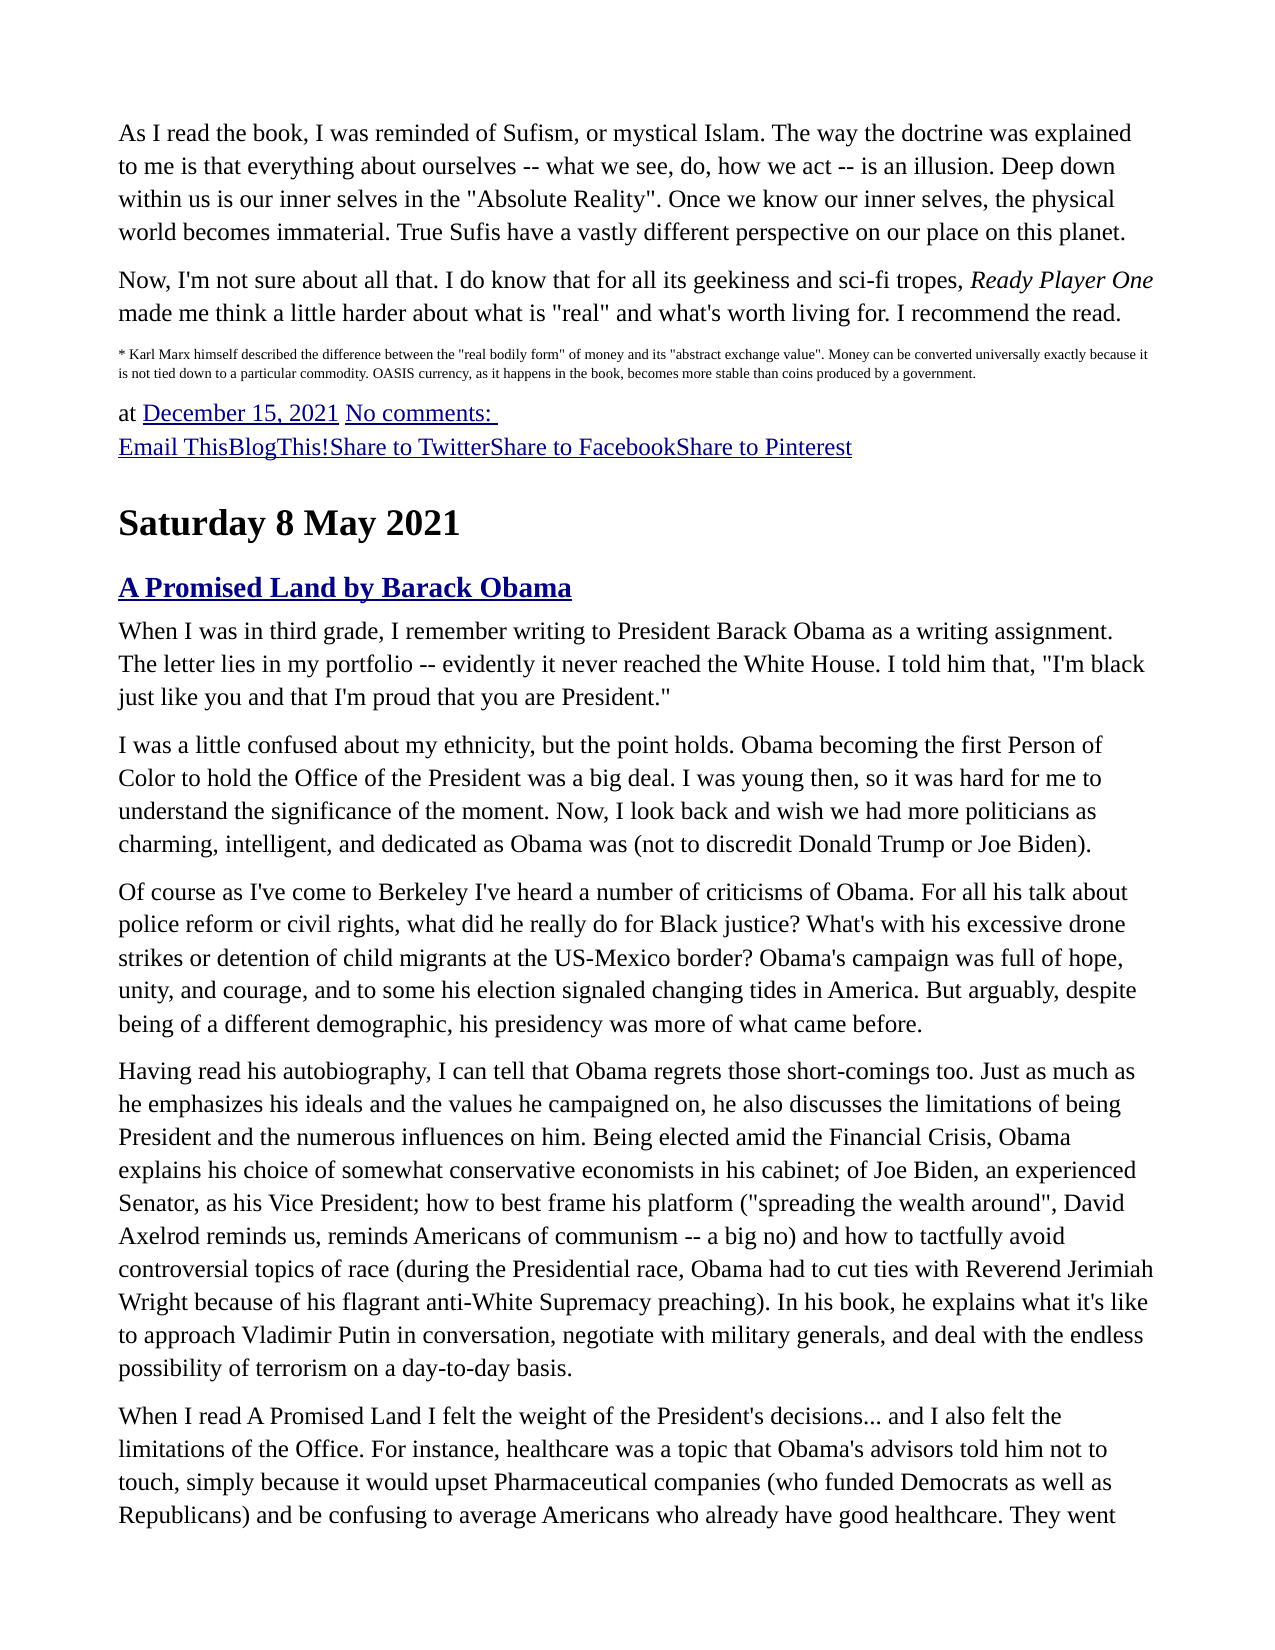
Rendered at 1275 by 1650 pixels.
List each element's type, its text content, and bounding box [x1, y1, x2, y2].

text * Karl Marx himself described the difference between the "real bodily form" of money and its "abstract exchange value". Money can be converted universally exactly because it is not tied down to a particular commodity. OASIS currency, as it happens in the book, becomes more stable than coins produced by a government. [118, 345, 1157, 381]
text Now, I'm not sure about all that. I do know that for all its geekiness and sci-fi tropes, Ready Player One made me think a little harder about what is "real" and what's worth living for. I recommend the read. [118, 265, 1157, 327]
text When I read A Promised Land I felt the weight of the President's decisions... and I also felt the limitations of the Office. For instance, healthcare was a topic that Obama's advisors told him not to touch, simply because it would upset Pharmaceutical companies (who funded Democrats as well as Republicans) and be confusing to average Americans who already have good healthcare. They went [118, 1401, 1157, 1529]
subtitle Saturday 8 May 2021 [118, 500, 1157, 543]
text at December 15, 2021 No comments: [118, 398, 1157, 427]
text I was a little confused about my ethnicity, but the point holds. Obama becoming the first Person of Color to hold the Office of the President was a big deal. I was young then, so it was hard for me to understand the significance of the moment. Now, I look back and wish we had more politicians as charming, intelligent, and dedicated as Obama was (not to discredit Donald Trump or Joe Biden). [118, 730, 1157, 858]
text As I read the book, I was reminded of Sufism, or mystical Islam. The way the doctrine was explained to me is that everything about ourselves -- what we see, do, how we act -- is an illusion. Deep down within us is our inner selves in the "Absolute Reality". Once we know our inner selves, the physical world becomes immaterial. True Sufis have a vastly different perspective on our place on this planet. [118, 118, 1157, 246]
subtitle A Promised Land by Barack Obama [118, 570, 1157, 604]
text When I was in third grade, I remember writing to President Barack Obama as a writing assignment. The letter lies in my portfolio -- evidently it never reached the White House. I told him that, "I'm black just like you and that I'm proud that you are President." [118, 616, 1157, 711]
text Email ThisBlogThis!Share to TwitterShare to FacebookShare to Pinterest [118, 432, 1157, 460]
text Of course as I've come to Berkeley I've heard a number of criticisms of Obama. For all his talk about police reform or civil rights, what did he really do for Black justice? What's with his excessive drone strikes or detention of child migrants at the US-Mexico border? Obama's campaign was full of hope, unity, and courage, and to some his election signaled changing tides in America. But arguably, despite being of a different demographic, his presidency was more of what came before. [118, 877, 1157, 1037]
text Having read his autobiography, I can tell that Obama regrets those short-comings too. Just as much as he emphasizes his ideals and the values he campaigned on, he also discusses the limitations of being President and the numerous influences on him. Being elected amid the Financial Crisis, Obama explains his choice of somewhat conservative economists in his cabinet; of Joe Biden, an experienced Senator, as his Vice President; how to best frame his platform ("spreading the wealth around", David Axelrod reminds us, reminds Americans of communism -- a big no) and how to tactfully avoid controversial topics of race (during the Presidential race, Obama had to cut ties with Reverend Jerimiah Wright because of his flagrant anti-White Supremacy preaching). In his book, he explains what it's like to approach Vladimir Putin in conversation, negotiate with military generals, and deal with the endless possibility of terrorism on a day-to-day basis. [118, 1056, 1157, 1382]
